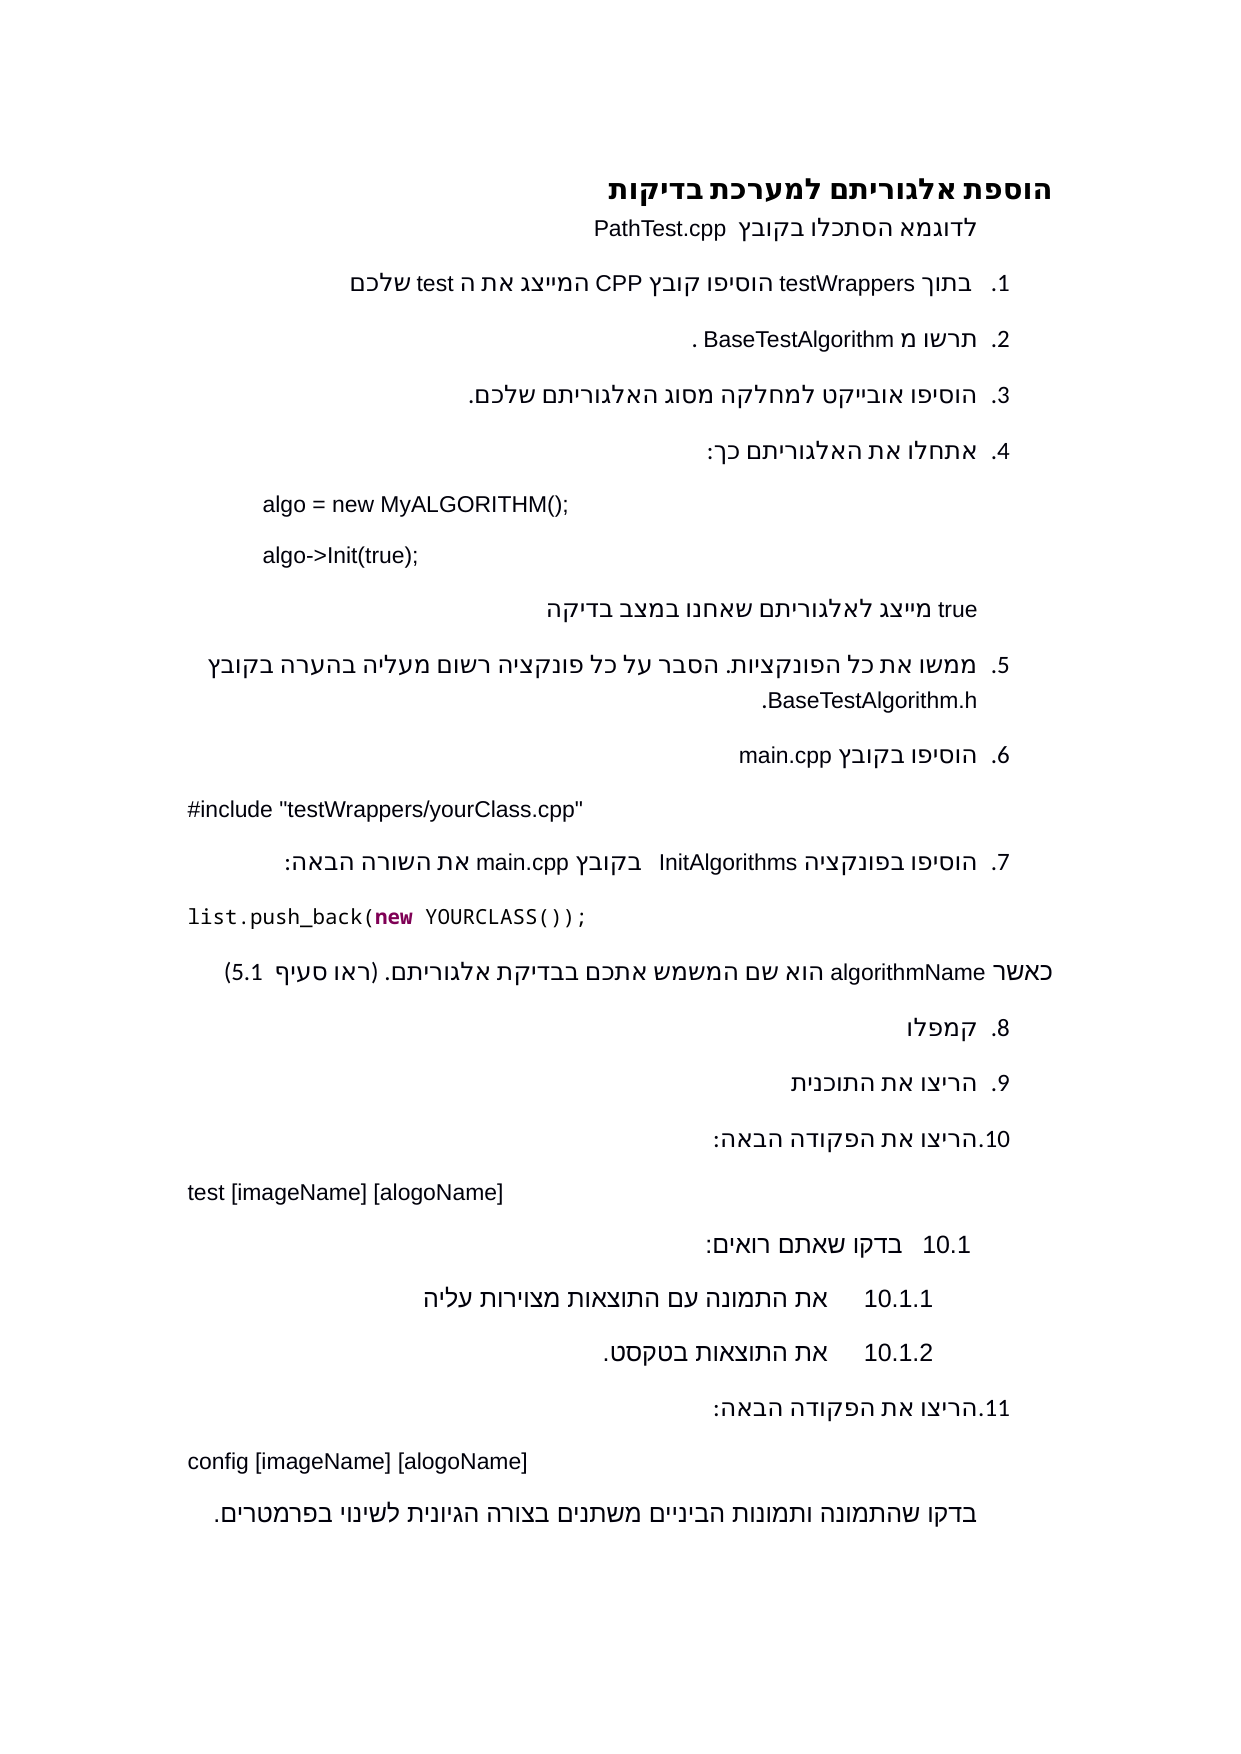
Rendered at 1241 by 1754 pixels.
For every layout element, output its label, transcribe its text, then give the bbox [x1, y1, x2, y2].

list algo->Init(true); [262, 542, 1053, 568]
text כאשר algorithmName הוא שם המשמש אתכם בבדיקת אלגוריתם. (ראו סעיף 5.1) [187, 956, 1053, 986]
list config [imageName] [alogoName] [187, 1448, 1053, 1474]
list algo = new MyALGORITHM(); [262, 491, 1053, 517]
list הריצו את הפקודה הבאה: [187, 1123, 1015, 1154]
list קמפלו [187, 1012, 1015, 1042]
list אתחלו את האלגוריתם כך: [187, 435, 1015, 466]
list הוסיפו בפונקציה InitAlgorithms בקובץ main.cpp את השורה הבאה: [187, 847, 1015, 877]
list הריצו את הפקודה הבאה: [187, 1392, 1015, 1422]
list test [imageName] [alogoName] [187, 1179, 1053, 1206]
list הריצו את התוכנית [187, 1067, 1015, 1098]
list תרשו מ BaseTestAlgorithm . [187, 323, 1015, 354]
list בדקו שאתם רואים: [187, 1230, 978, 1259]
list בתוך testWrappers הוסיפו קובץ CPP המייצג את ה test שלכם [187, 268, 1015, 298]
list true מייצג לאלגוריתם שאחנו במצב בדיקה [187, 593, 978, 623]
list list.push_back(new YOURCLASS()); [187, 902, 1053, 931]
list ממשו את כל הפונקציות. הסבר על כל פונקציה רשום מעליה בהערה בקובץ BaseTestAlgorithm.h. [187, 649, 1015, 714]
list לדוגמא הסתכלו בקובץ PathTest.cpp [187, 212, 978, 242]
subtitle הוספת אלגוריתם למערכת בדיקות [187, 171, 1053, 206]
list את התוצאות בטקסט. [187, 1338, 940, 1367]
list #include "testWrappers/yourClass.cpp" [187, 796, 1053, 822]
list הוסיפו אובייקט למחלקה מסוג האלגוריתם שלכם. [187, 379, 1015, 410]
list הוסיפו בקובץ main.cpp [187, 740, 1015, 770]
list בדקו שהתמונה ותמונות הביניים משתנים בצורה הגיונית לשינוי בפרמטרים. [187, 1499, 978, 1527]
list את התמונה עם התוצאות מצוירות עליה [187, 1284, 940, 1313]
